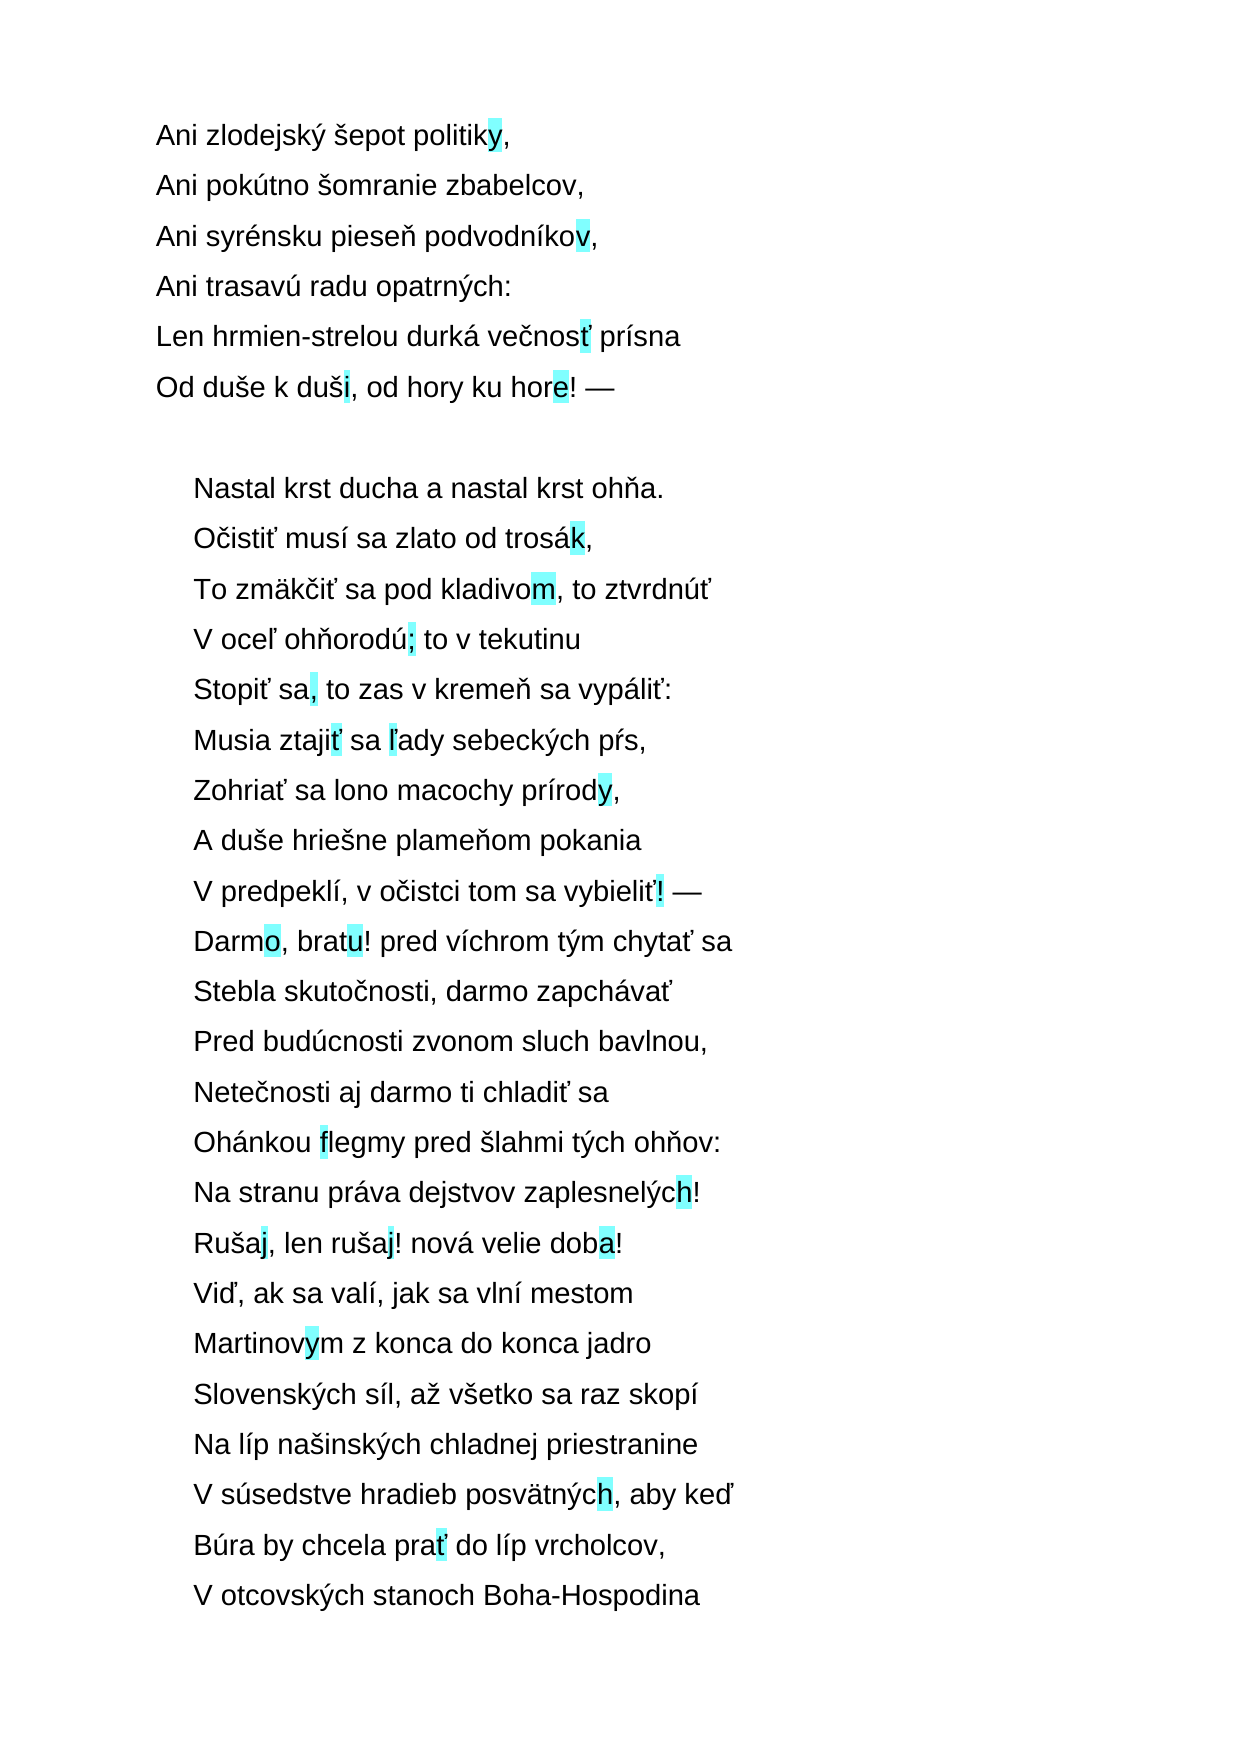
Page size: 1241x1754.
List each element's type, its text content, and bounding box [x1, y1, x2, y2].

text Ani trasavú radu opatrných: [156, 269, 1084, 303]
text Stebla skutočnosti, darmo zapchávať [156, 974, 1084, 1008]
text Netečnosti aj darmo ti chladiť sa [156, 1075, 1084, 1108]
text Musia ztajiť sa ľady sebeckých pŕs, [156, 723, 1084, 756]
text Pred budúcnosti zvonom sluch bavlnou, [156, 1024, 1084, 1058]
text A duše hriešne plameňom pokania [156, 823, 1084, 857]
text V súsedstve hradieb posvätných, aby keď [156, 1477, 1084, 1511]
text Darmo, bratu! pred víchrom tým chytať sa [156, 924, 1084, 957]
text Stopiť sa, to zas v kremeň sa vypáliť: [156, 672, 1084, 706]
text V oceľ ohňorodú; to v tekutinu [156, 622, 1084, 656]
text Rušaj, len rušaj! nová velie doba! [156, 1226, 1084, 1259]
text Očistiť musí sa zlato od trosák, [156, 521, 1084, 555]
text Ani pokútno šomranie zbabelcov, [156, 168, 1084, 202]
text V otcovských stanoch Boha-Hospodina [156, 1578, 1084, 1611]
text Slovenských síl, až všetko sa raz skopí [156, 1377, 1084, 1410]
text V predpeklí, v očistci tom sa vybieliť! — [156, 873, 1084, 907]
text Zohriať sa lono macochy prírody, [156, 773, 1084, 806]
text Ani zlodejský šepot politiky, [156, 118, 1084, 152]
text Ani syrénsku pieseň podvodníkov, [156, 219, 1084, 252]
text Od duše k duši, od hory ku hore! — [156, 370, 1084, 403]
text Viď, ak sa valí, jak sa vlní mestom [156, 1276, 1084, 1309]
text Búra by chcela prať do líp vrcholcov, [156, 1528, 1084, 1561]
text Na stranu práva dejstvov zaplesnelých! [156, 1175, 1084, 1209]
text Nastal krst ducha a nastal krst ohňa. [156, 471, 1084, 504]
text Martinovym z konca do konca jadro [156, 1326, 1084, 1360]
text To zmäkčiť sa pod kladivom, to ztvrdnúť [156, 572, 1084, 605]
text Len hrmien-strelou durká večnosť prísna [156, 319, 1084, 353]
text Ohánkou flegmy pred šlahmi tých ohňov: [156, 1125, 1084, 1159]
text Na líp našinských chladnej priestranine [156, 1427, 1084, 1461]
